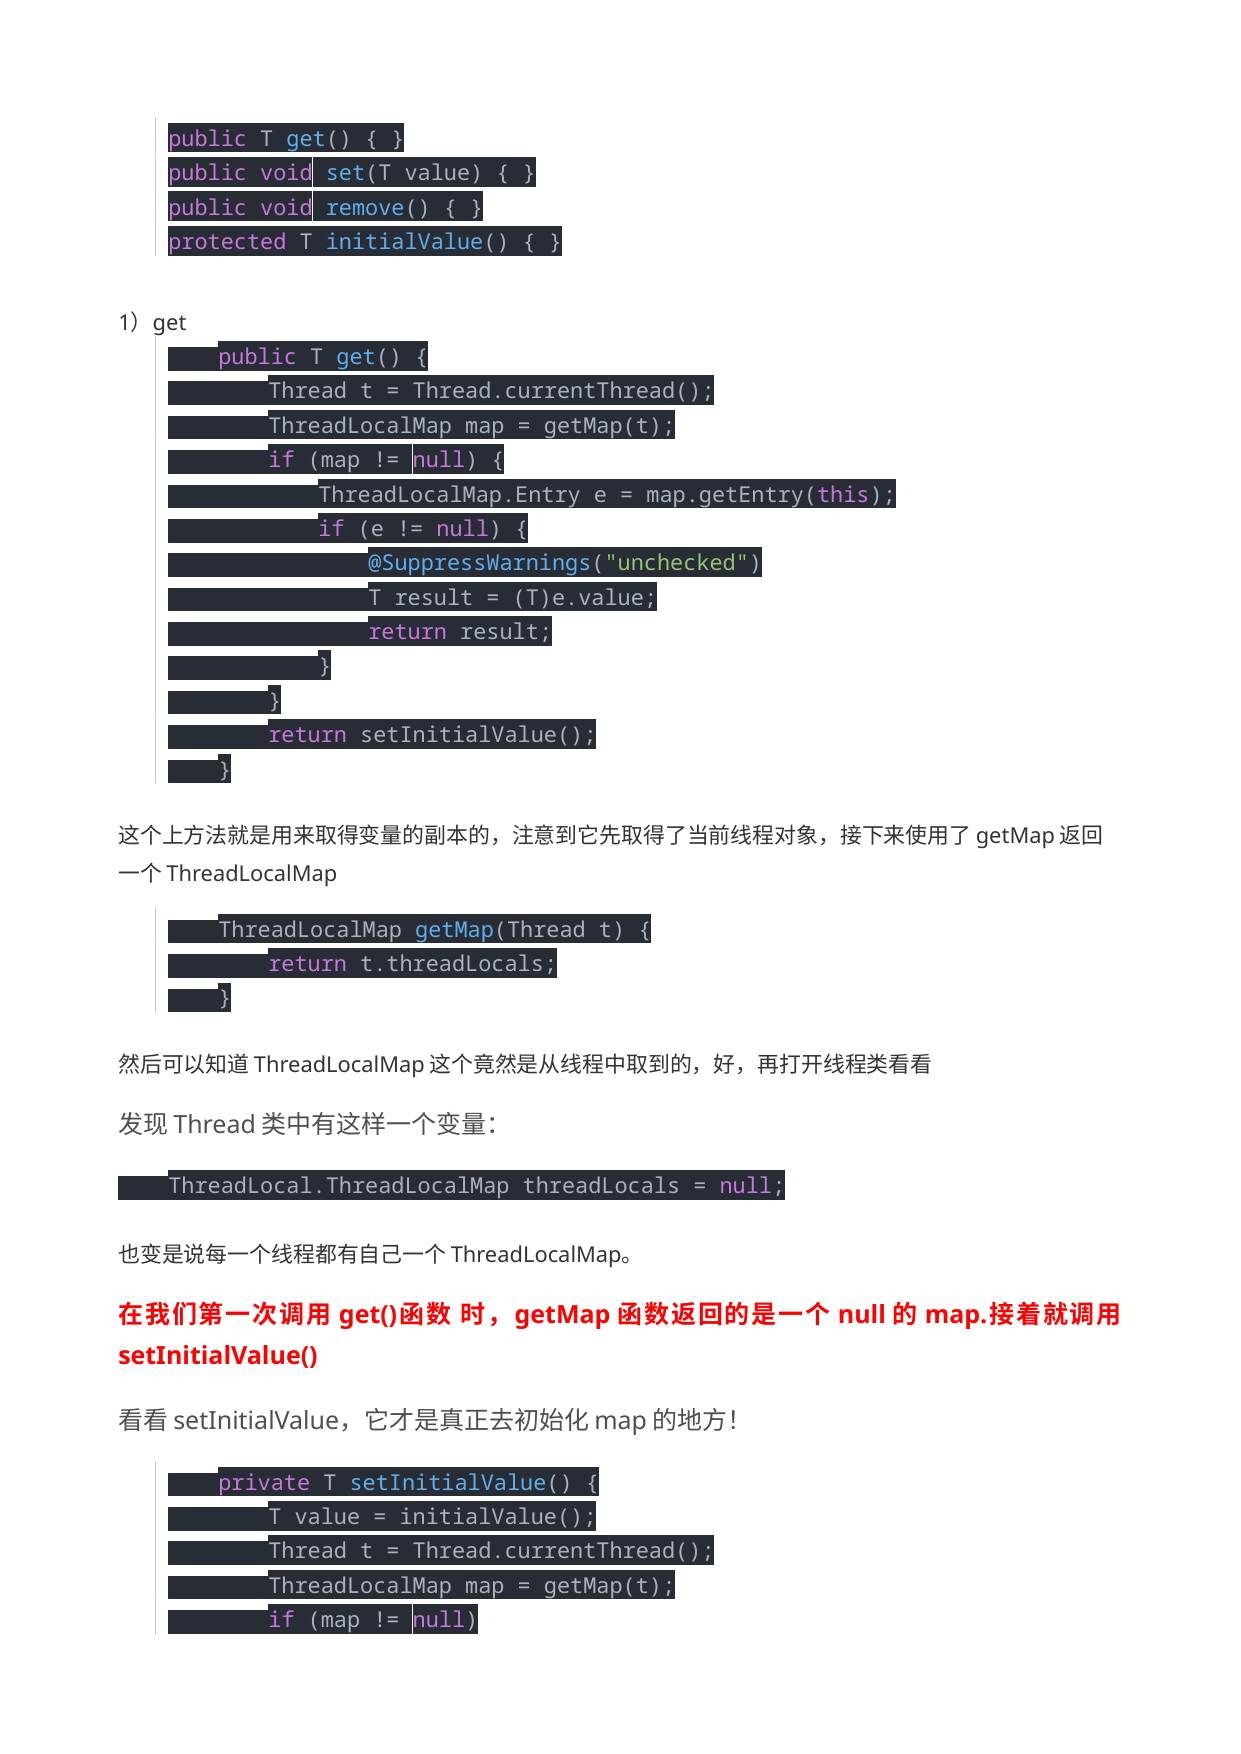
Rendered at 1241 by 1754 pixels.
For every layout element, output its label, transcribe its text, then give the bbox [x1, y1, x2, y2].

text if (map != null) { [156, 439, 1122, 474]
text ThreadLocal.ThreadLocalMap threadLocals = null; [118, 1166, 1122, 1200]
text [118, 1462, 155, 1496]
text return setInitialValue(); [156, 714, 1122, 749]
text T value = initialValue(); [156, 1496, 1122, 1531]
text public T get() { [156, 336, 1122, 371]
text [118, 543, 155, 577]
text [118, 336, 155, 371]
text [118, 1599, 155, 1634]
text [118, 118, 155, 152]
text [118, 152, 155, 187]
text [118, 611, 155, 646]
text 然后可以知道ThreadLocalMap这个竟然是从线程中取到的，好，再打开线程类看看 [118, 1012, 1122, 1079]
text ThreadLocalMap map = getMap(t); [156, 405, 1122, 439]
text [118, 508, 155, 543]
text if (map != null) [156, 1599, 1122, 1634]
text [118, 439, 155, 474]
text [118, 646, 155, 680]
text @SuppressWarnings("unchecked") [156, 543, 1122, 577]
text return result; [156, 611, 1122, 646]
text [118, 371, 155, 405]
text 1）get [118, 305, 1122, 336]
text [118, 1496, 155, 1531]
text } [156, 978, 1122, 1012]
text Thread t = Thread.currentThread(); [156, 371, 1122, 405]
text [118, 1565, 155, 1599]
text 也变是说每一个线程都有自己一个ThreadLocalMap。 [118, 1237, 1122, 1269]
text [118, 943, 155, 978]
text [118, 221, 155, 256]
text } [156, 646, 1122, 680]
text if (e != null) { [156, 508, 1122, 543]
text T result = (T)e.value; [156, 577, 1122, 611]
text [118, 749, 155, 783]
text } [156, 749, 1122, 783]
text [118, 474, 155, 508]
text ThreadLocalMap.Entry e = map.getEntry(this); [156, 474, 1122, 508]
text private T setInitialValue() { [156, 1462, 1122, 1496]
text ThreadLocalMap map = getMap(t); [156, 1565, 1122, 1599]
text [118, 1531, 155, 1565]
text return t.threadLocals; [156, 943, 1122, 978]
text [118, 577, 155, 611]
text public void set(T value) { } [156, 152, 1122, 187]
text } [156, 680, 1122, 714]
text [118, 405, 155, 439]
text 这个上方法就是用来取得变量的副本的，注意到它先取得了当前线程对象，接下来使用了getMap返回一个ThreadLocalMap [118, 783, 1122, 888]
text 看看setInitialValue，它才是真正去初始化map的地方！ [118, 1396, 1122, 1437]
text ThreadLocalMap getMap(Thread t) { [156, 909, 1122, 943]
text protected T initialValue() { } [156, 221, 1122, 256]
text [118, 909, 155, 943]
text public void remove() { } [156, 187, 1122, 221]
text Thread t = Thread.currentThread(); [156, 1531, 1122, 1565]
text [118, 978, 155, 1012]
text [118, 714, 155, 749]
text [118, 680, 155, 714]
text 在我们第一次调用get()函数 时，getMap函数返回的是一个null的map.接着就调用setInitialValue() [118, 1290, 1122, 1371]
text 发现Thread类中有这样一个变量： [118, 1100, 1122, 1141]
text [118, 187, 155, 221]
text public T get() { } [156, 118, 1122, 152]
